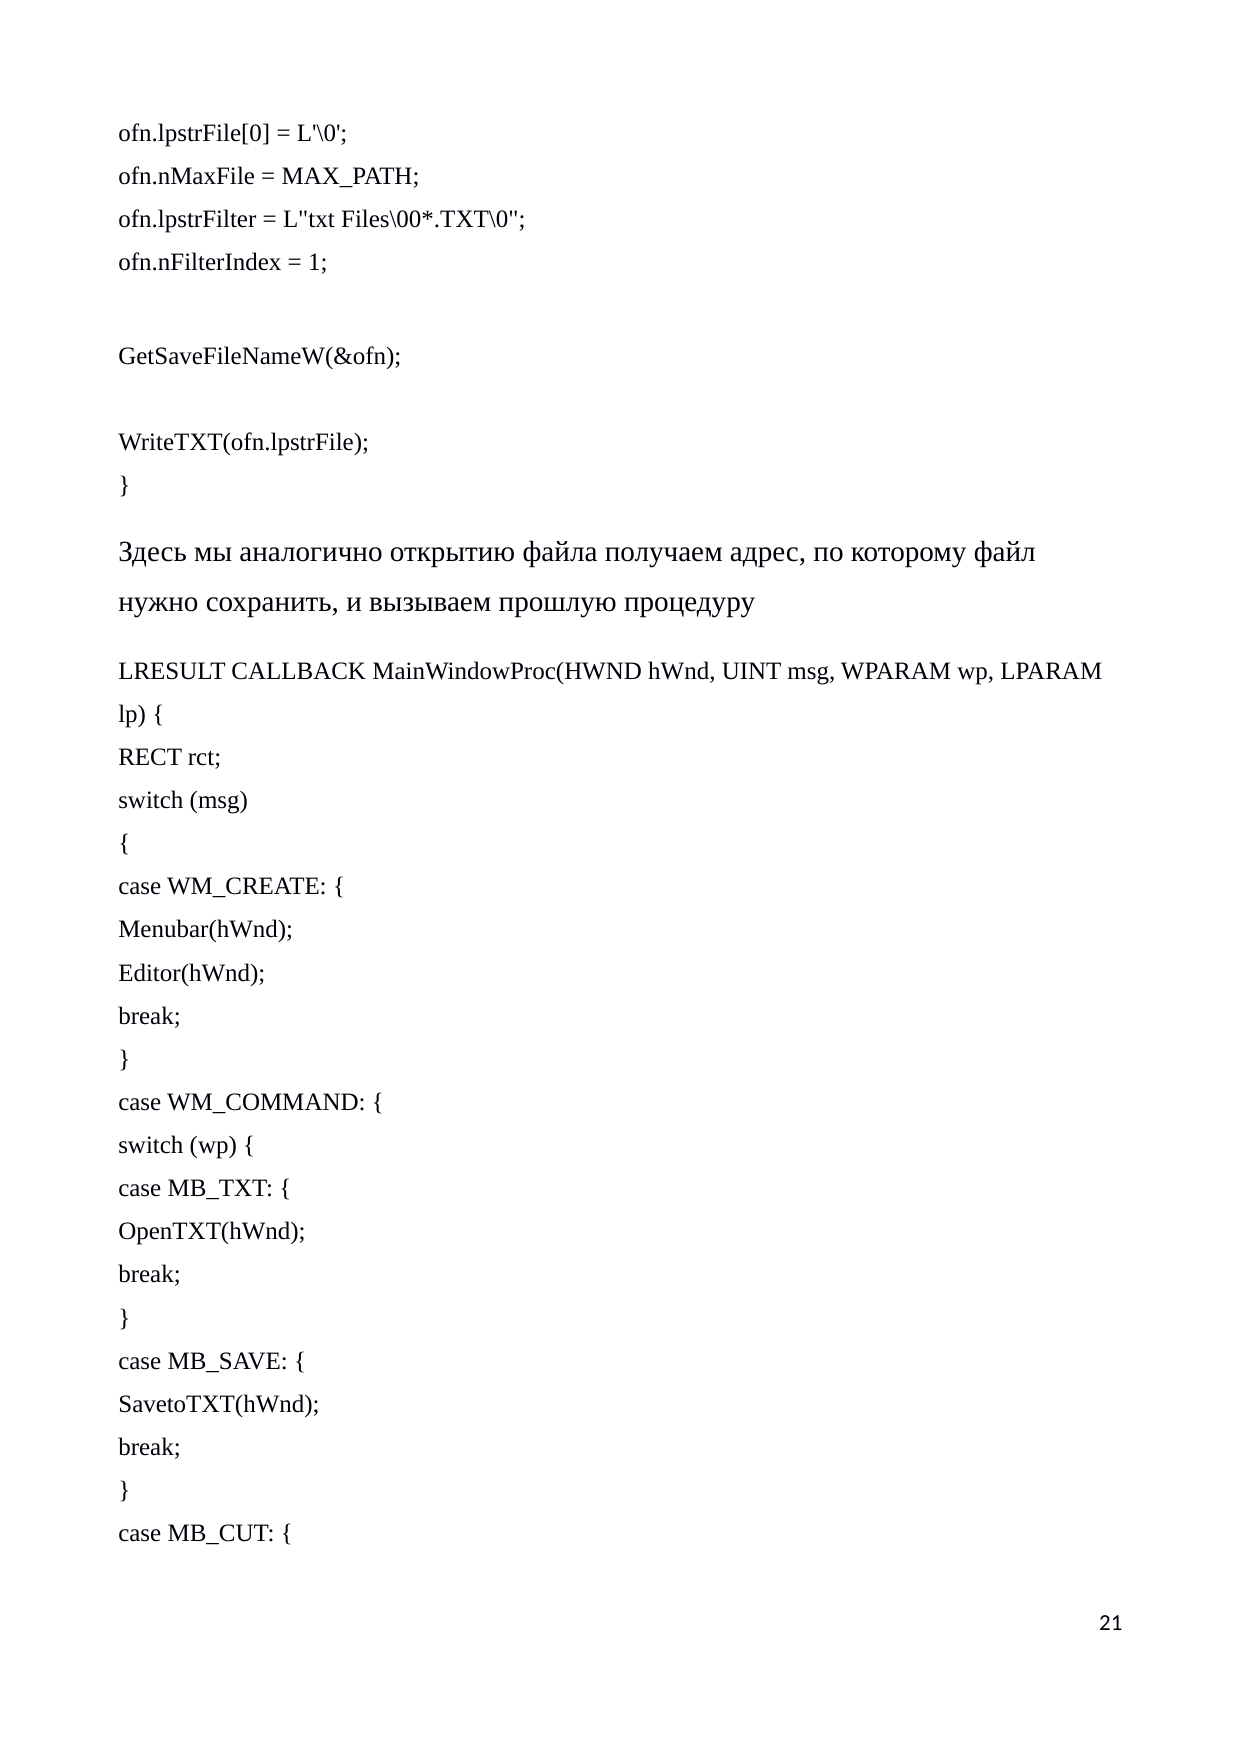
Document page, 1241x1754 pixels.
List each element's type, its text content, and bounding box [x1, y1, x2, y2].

text LRESULT CALLBACK MainWindowProc(HWND hWnd, UINT msg, WPARAM wp, LPARAM lp) { RECT rct; switch (msg) { case WM_CREATE: { Menubar(hWnd); Editor(hWnd); break; } case WM_COMMAND: { switch (wp) { case MB_TXT: { OpenTXT(hWnd); break; } case MB_SAVE: { SavetoTXT(hWnd); break; } case MB_CUT: { [118, 656, 1122, 1547]
text Здесь мы аналогично открытию файла получаем адрес, по которому файл нужно сохранить, и вызываем прошлую процедуру [118, 534, 1122, 618]
text ofn.lpstrFile[0] = L'\0'; ofn.nMaxFile = MAX_PATH; ofn.lpstrFilter = L"txt Files\00*.TXT\0"; ofn.nFilterIndex = 1; GetSaveFileNameW(&ofn); WriteTXT(ofn.lpstrFile); } [118, 118, 1122, 499]
